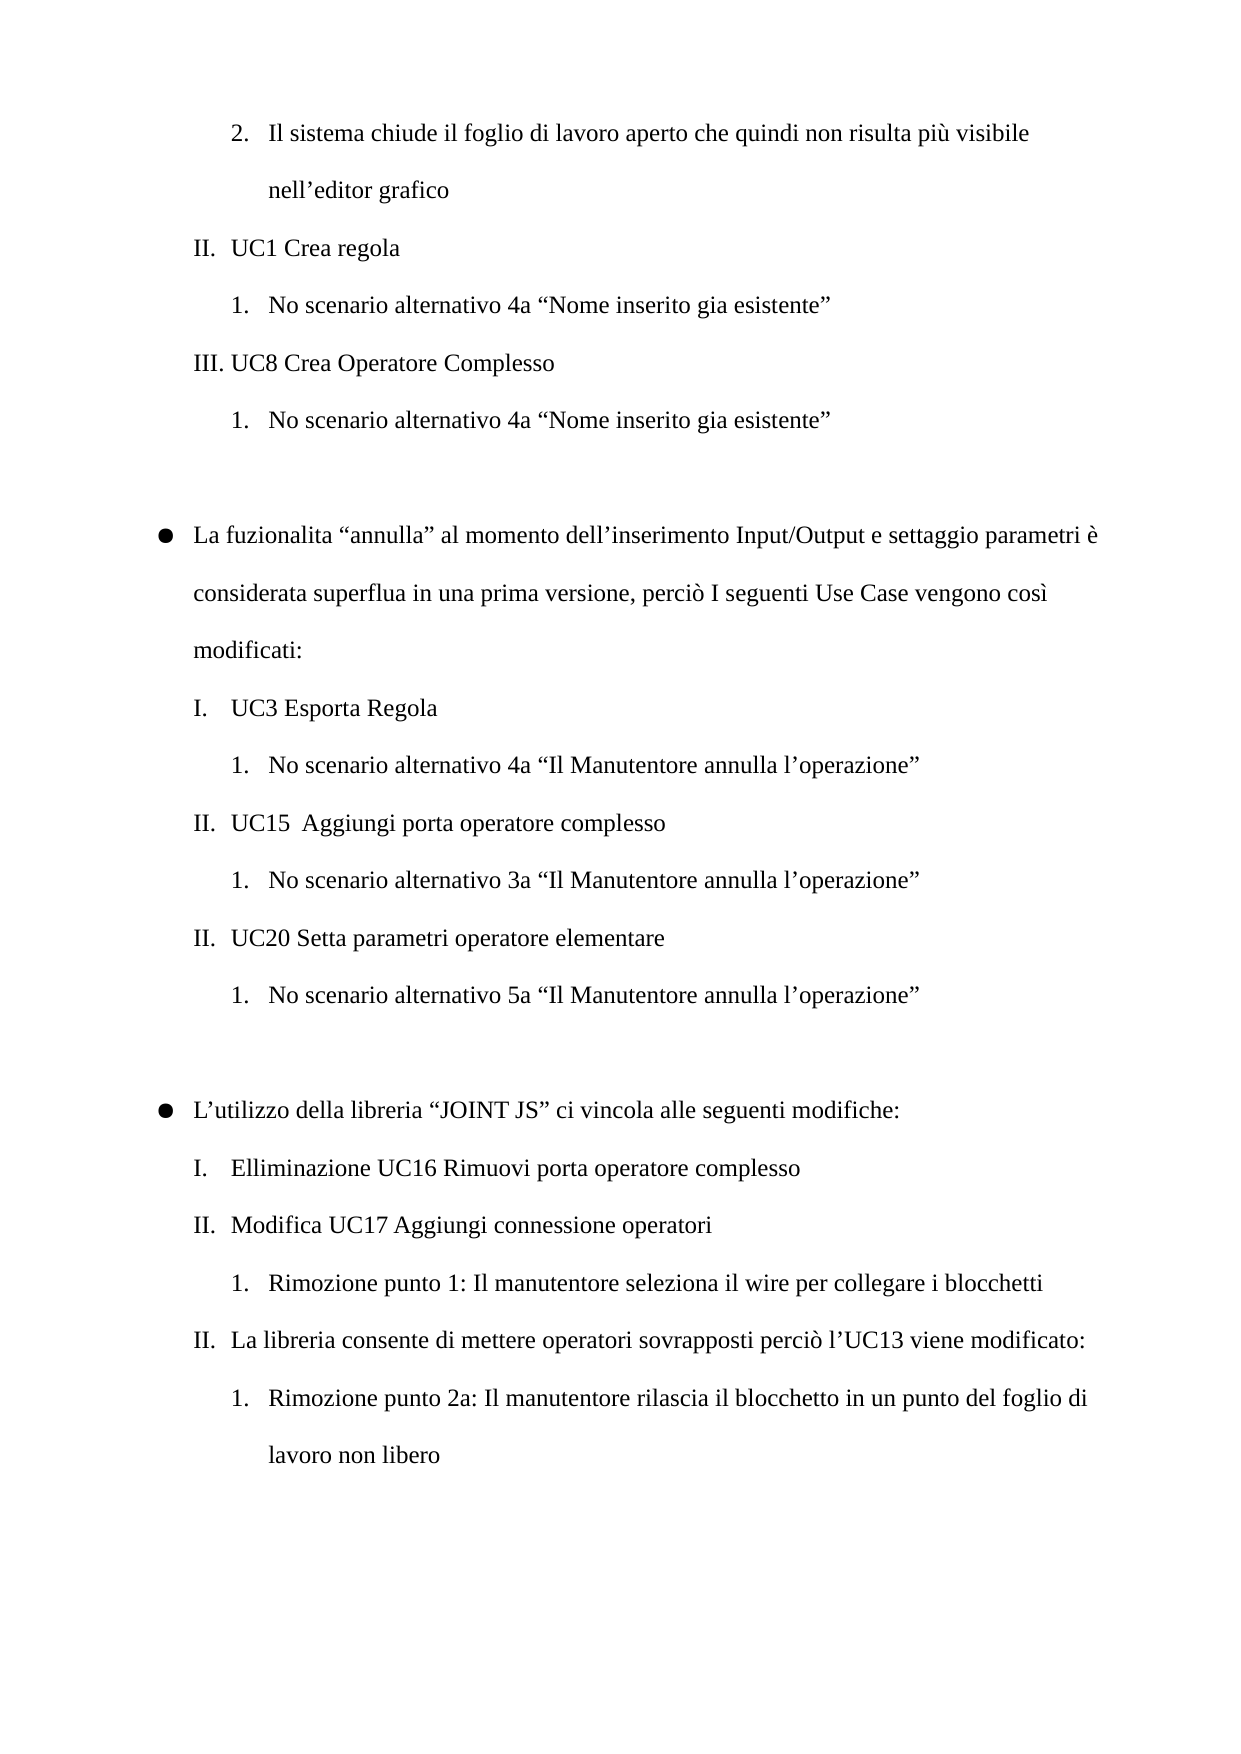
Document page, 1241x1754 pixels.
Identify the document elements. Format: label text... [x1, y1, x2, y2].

list UC15 Aggiungi porta operatore complesso [193, 808, 1122, 837]
list UC1 Crea regola [193, 233, 1122, 262]
list No scenario alternativo 3a “Il Manutentore annulla l’operazione” [231, 866, 1122, 894]
list No scenario alternativo 5a “Il Manutentore annulla l’operazione” [231, 981, 1122, 1009]
list Il sistema chiude il foglio di lavoro aperto che quindi non risulta più visibile nell’editor grafico [231, 118, 1122, 204]
list Elliminazione UC16 Rimuovi porta operatore complesso [193, 1153, 1122, 1182]
list No scenario alternativo 4a “Nome inserito gia esistente” [231, 406, 1122, 492]
list La fuzionalita “annulla” al momento dell’inserimento Input/Output e settaggio parametri è considerata superflua in una prima versione, perciò I seguenti Use Case vengono così modificati: [156, 521, 1122, 664]
list La libreria consente di mettere operatori sovrapposti perciò l’UC13 viene modificato: [193, 1326, 1122, 1354]
list No scenario alternativo 4a “Nome inserito gia esistente” [231, 291, 1122, 319]
list Rimozione punto 2a: Il manutentore rilascia il blocchetto in un punto del foglio di lavoro non libero [231, 1383, 1122, 1527]
list UC8 Crea Operatore Complesso [193, 348, 1122, 377]
list L’utilizzo della libreria “JOINT JS” ci vincola alle seguenti modifiche: [156, 1096, 1122, 1124]
list UC20 Setta parametri operatore elementare [193, 923, 1122, 952]
list UC3 Esporta Regola [193, 693, 1122, 722]
list Modifica UC17 Aggiungi connessione operatori [193, 1211, 1122, 1239]
list Rimozione punto 1: Il manutentore seleziona il wire per collegare i blocchetti [231, 1268, 1122, 1297]
list No scenario alternativo 4a “Il Manutentore annulla l’operazione” [231, 751, 1122, 779]
